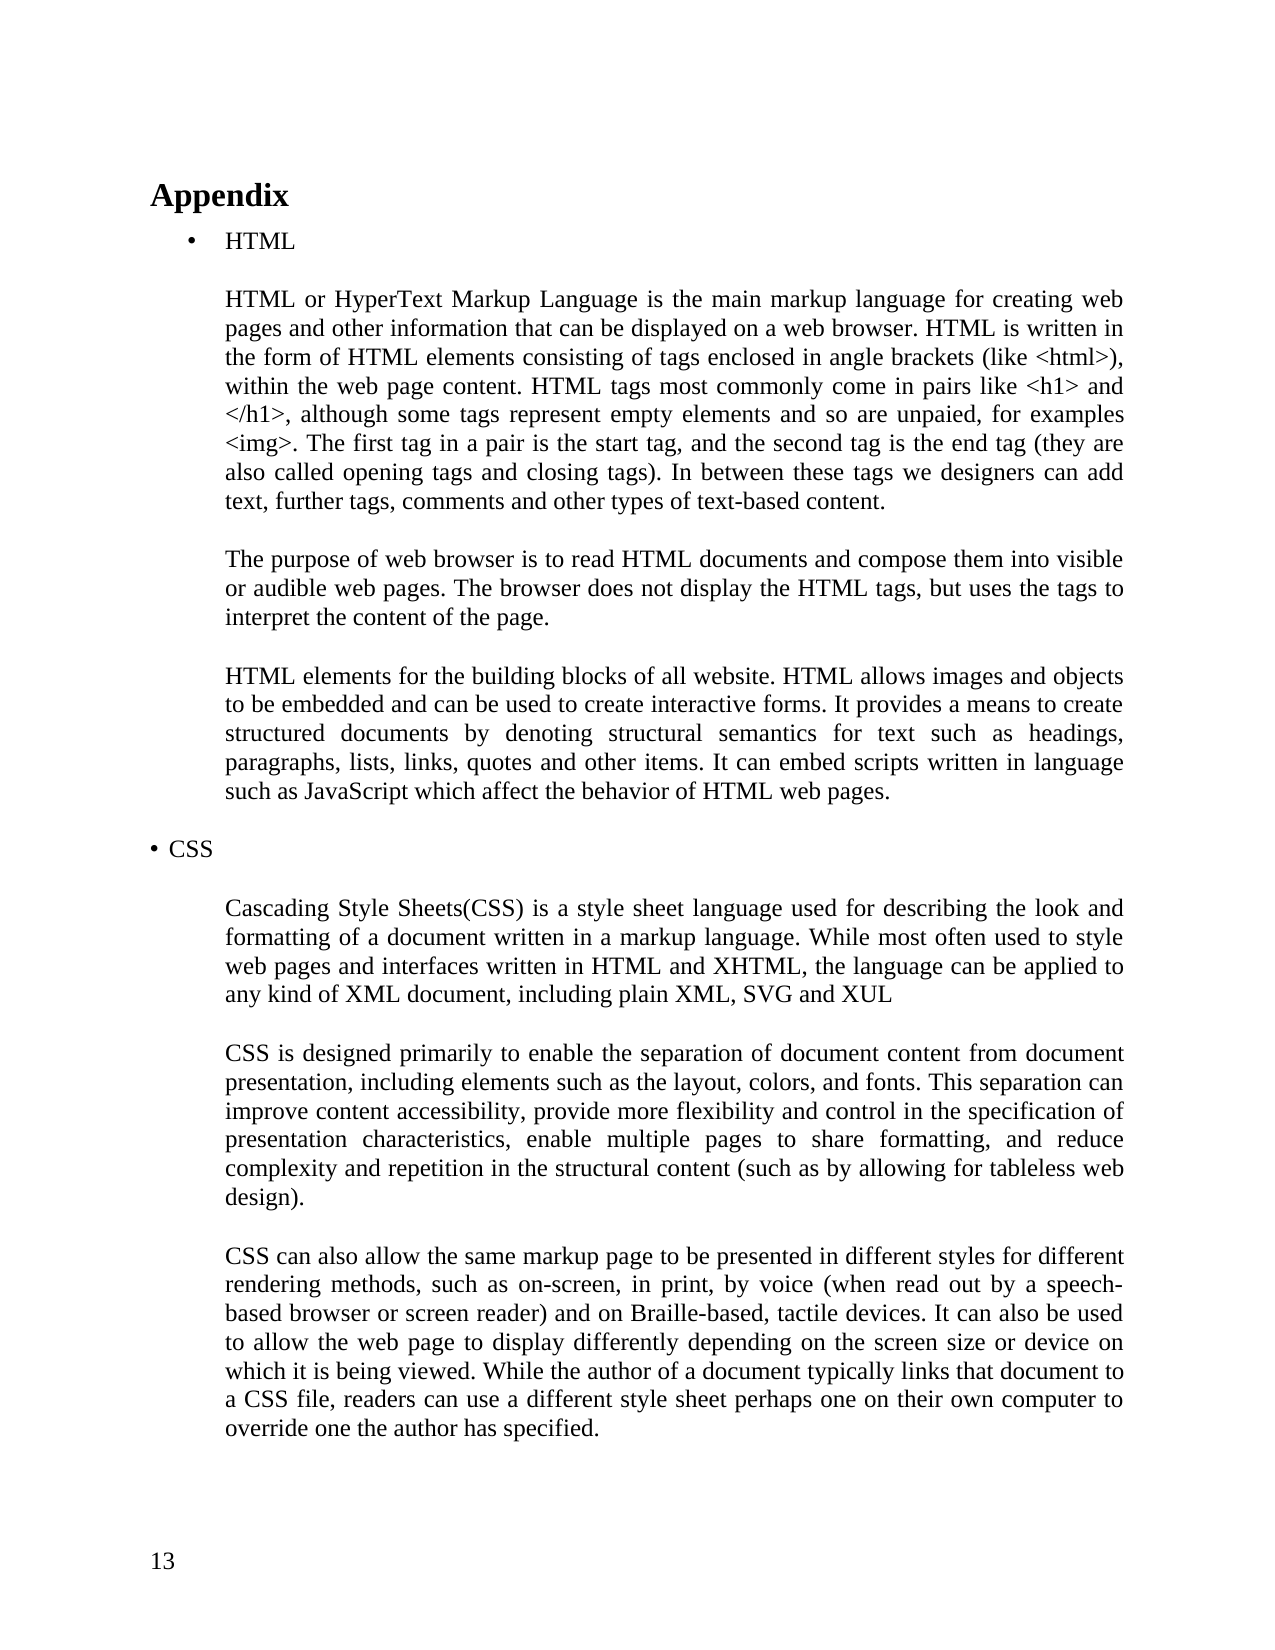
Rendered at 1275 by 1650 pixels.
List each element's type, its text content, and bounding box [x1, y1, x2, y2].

list CSS can also allow the same markup page to be presented in different styles for different rendering methods, such as on-screen, in print, by voice (when read out by a speech-based browser or screen reader) and on Braille-based, tactile devices. It can also be used to allow the web page to display differently depending on the screen size or device on which it is being viewed. While the author of a document typically links that document to a CSS file, readers can use a different style sheet perhaps one on their own computer to override one the author has specified. [225, 1241, 1125, 1442]
list HTML or HyperText Markup Language is the main markup language for creating web pages and other information that can be displayed on a web browser. HTML is written in the form of HTML elements consisting of tags enclosed in angle brackets (like <html>), within the web page content. HTML tags most commonly come in pairs like <h1> and </h1>, although some tags represent empty elements and so are unpaied, for examples <img>. The first tag in a pair is the start tag, and the second tag is the end tag (they are also called opening tags and closing tags). In between these tags we designers can add text, further tags, comments and other types of text-based content. [225, 284, 1125, 514]
list CSS is designed primarily to enable the separation of document content from document presentation, including elements such as the layout, colors, and fonts. This separation can improve content accessibility, provide more flexibility and control in the specification of presentation characteristics, enable multiple pages to share formatting, and reduce complexity and repetition in the structural content (such as by allowing for tableless web design). [225, 1038, 1125, 1211]
list The purpose of web browser is to read HTML documents and compose them into visible or audible web pages. The browser does not display the HTML tags, but uses the tags to interpret the content of the page. [225, 544, 1125, 631]
list CSS [75, 834, 1125, 863]
list HTML elements for the building blocks of all website. HTML allows images and objects to be embedded and can be used to create interactive forms. It provides a means to create structured documents by denoting structural semantics for text such as headings, paragraphs, lists, links, quotes and other items. It can embed scripts written in language such as JavaScript which affect the behavior of HTML web pages. [225, 661, 1125, 804]
subtitle Appendix [150, 175, 1125, 213]
list Cascading Style Sheets(CSS) is a style sheet language used for describing the look and formatting of a document written in a markup language. While most often used to style web pages and interfaces written in HTML and XHTML, the language can be applied to any kind of XML document, including plain XML, SVG and XUL [225, 893, 1125, 1008]
list HTML [187, 226, 1125, 254]
